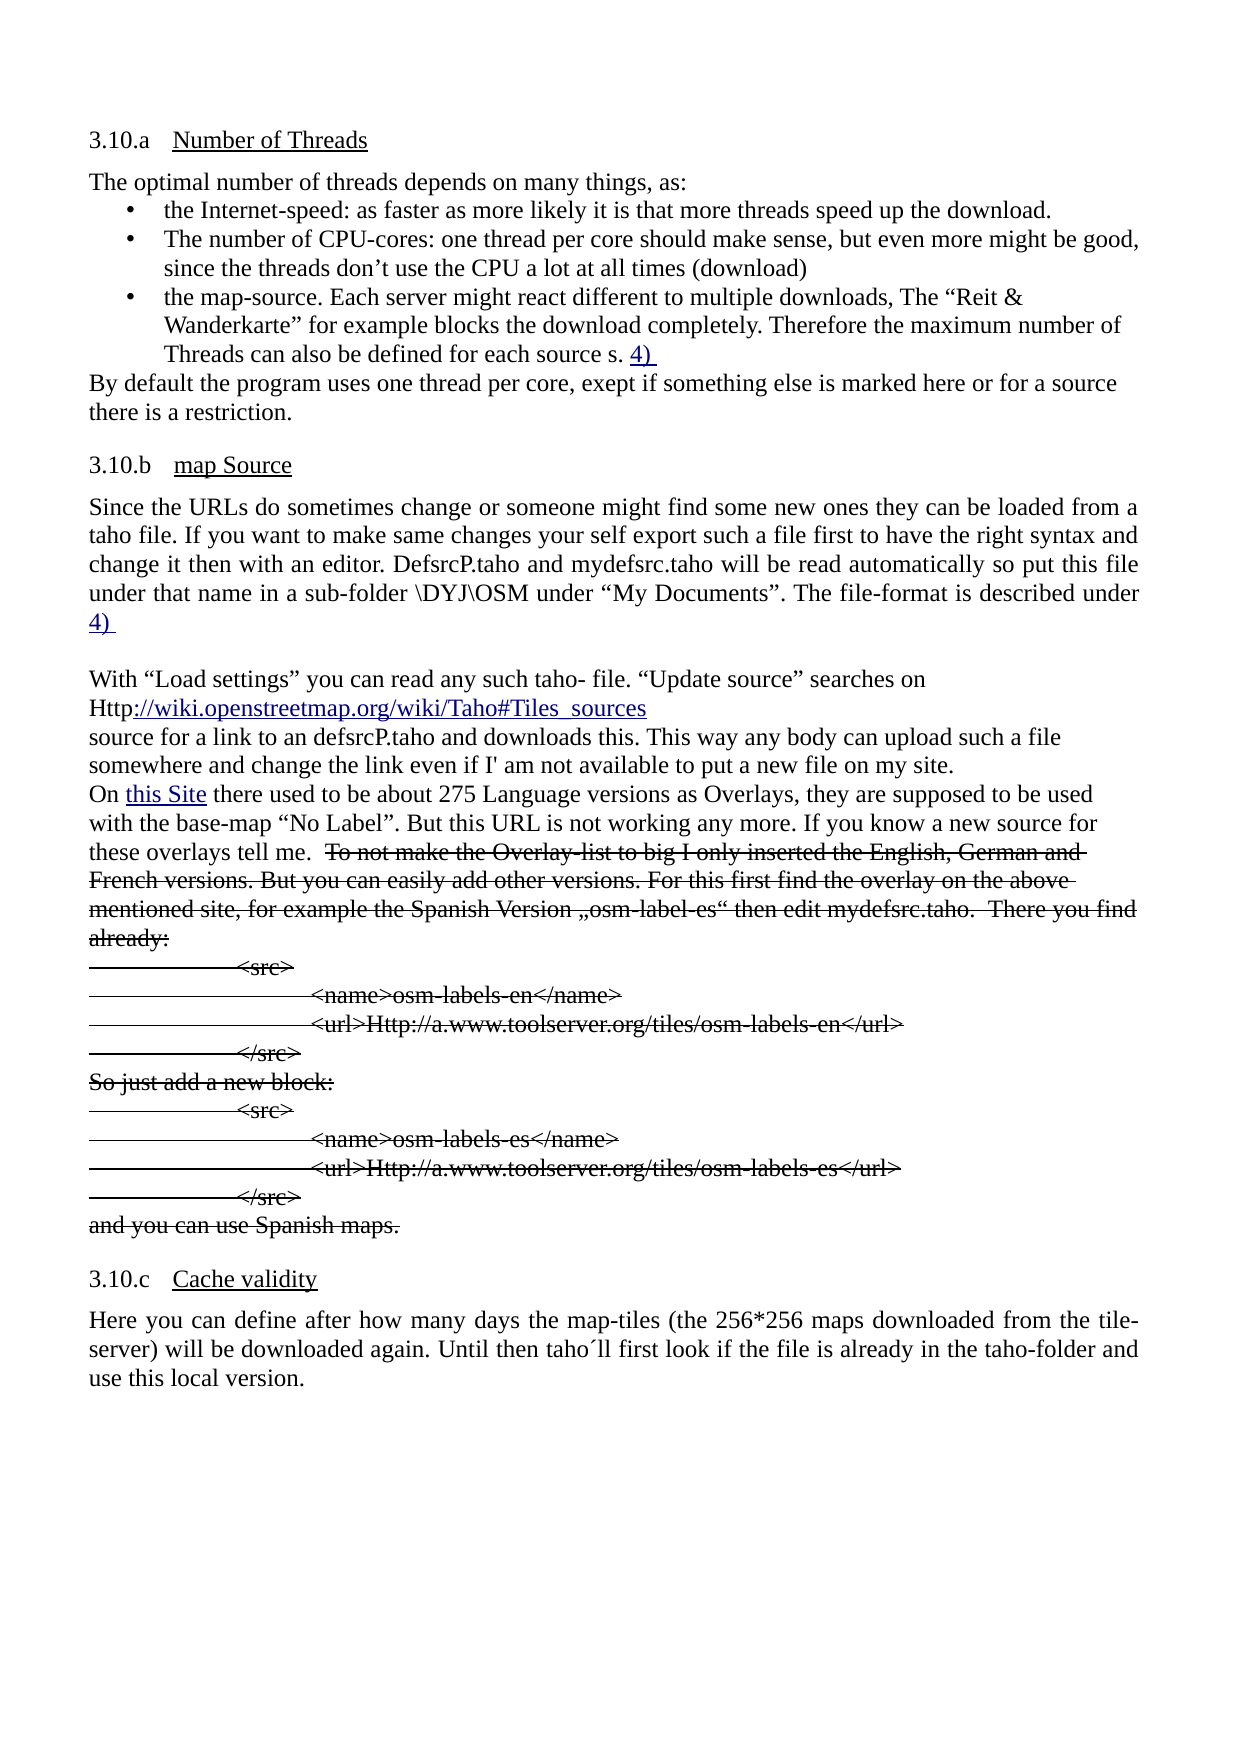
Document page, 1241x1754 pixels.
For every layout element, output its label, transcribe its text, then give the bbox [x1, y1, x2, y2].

subtitle Cache validity [88, 1264, 1140, 1293]
text So just add a new block: [88, 1067, 1140, 1095]
text and you can use Spanish maps. [88, 1210, 1140, 1239]
text <url>Http://a.www.toolserver.org/tiles/osm-labels-en</url> [88, 1009, 1140, 1038]
text By default the program uses one thread per core, exept if something else is marked here or for a source there is a restriction. [88, 368, 1140, 425]
text Here you can define after how many days the map-tiles (the 256*256 maps downloaded from the tile-server) will be downloaded again. Until then taho´ll first look if the file is already in the taho-folder and use this local version. [88, 1305, 1140, 1392]
subtitle map Source [88, 450, 1140, 479]
text <src> [88, 1095, 1140, 1124]
subtitle Number of Threads [88, 125, 1140, 154]
text <url>Http://a.www.toolserver.org/tiles/osm-labels-es</url> [88, 1153, 1140, 1182]
text source for a link to an defsrcP.taho and downloads this. This way any body can upload such a file somewhere and change the link even if I' am not available to put a new file on my site. [88, 722, 1140, 779]
text </src> [88, 1182, 1140, 1210]
text Http://wiki.openstreetmap.org/wiki/Taho#Tiles_sources [88, 693, 1140, 722]
list The number of CPU-cores: one thread per core should make sense, but even more might be good, since the threads don’t use the CPU a lot at all times (download) [126, 224, 1140, 282]
text The optimal number of threads depends on many things, as: [88, 167, 1140, 195]
text <name>osm-labels-en</name> [88, 980, 1140, 1009]
text </src> [88, 1038, 1140, 1067]
text <name>osm-labels-es</name> [88, 1124, 1140, 1153]
text With “Load settings” you can read any such taho- file. “Update source” searches on [88, 664, 1140, 693]
text On this Site there used to be about 275 Language versions as Overlays, they are supposed to be used with the base-map “No Label”. But this URL is not working any more. If you know a new source for these overlays tell me. To not make the Overlay-list to big I only inserted the English, German and French versions. But you can easily add other versions. For this first find the overlay on the above mentioned site, for example the Spanish Version „osm-label-es“ then edit mydefsrc.taho. There you find already: [88, 779, 1140, 952]
text Since the URLs do sometimes change or someone might find some new ones they can be loaded from a taho file. If you want to make same changes your self export such a file first to have the right syntax and change it then with an editor. DefsrcP.taho and mydefsrc.taho will be read automatically so put this file under that name in a sub-folder \DYJ\OSM under “My Documents”. The file-format is described under 4) [88, 492, 1140, 635]
text <src> [88, 952, 1140, 980]
list the map-source. Each server might react different to multiple downloads, The “Reit & Wanderkarte” for example blocks the download completely. Therefore the maximum number of Threads can also be defined for each source s. 4) [126, 282, 1140, 368]
list the Internet-speed: as faster as more likely it is that more threads speed up the download. [126, 195, 1140, 224]
